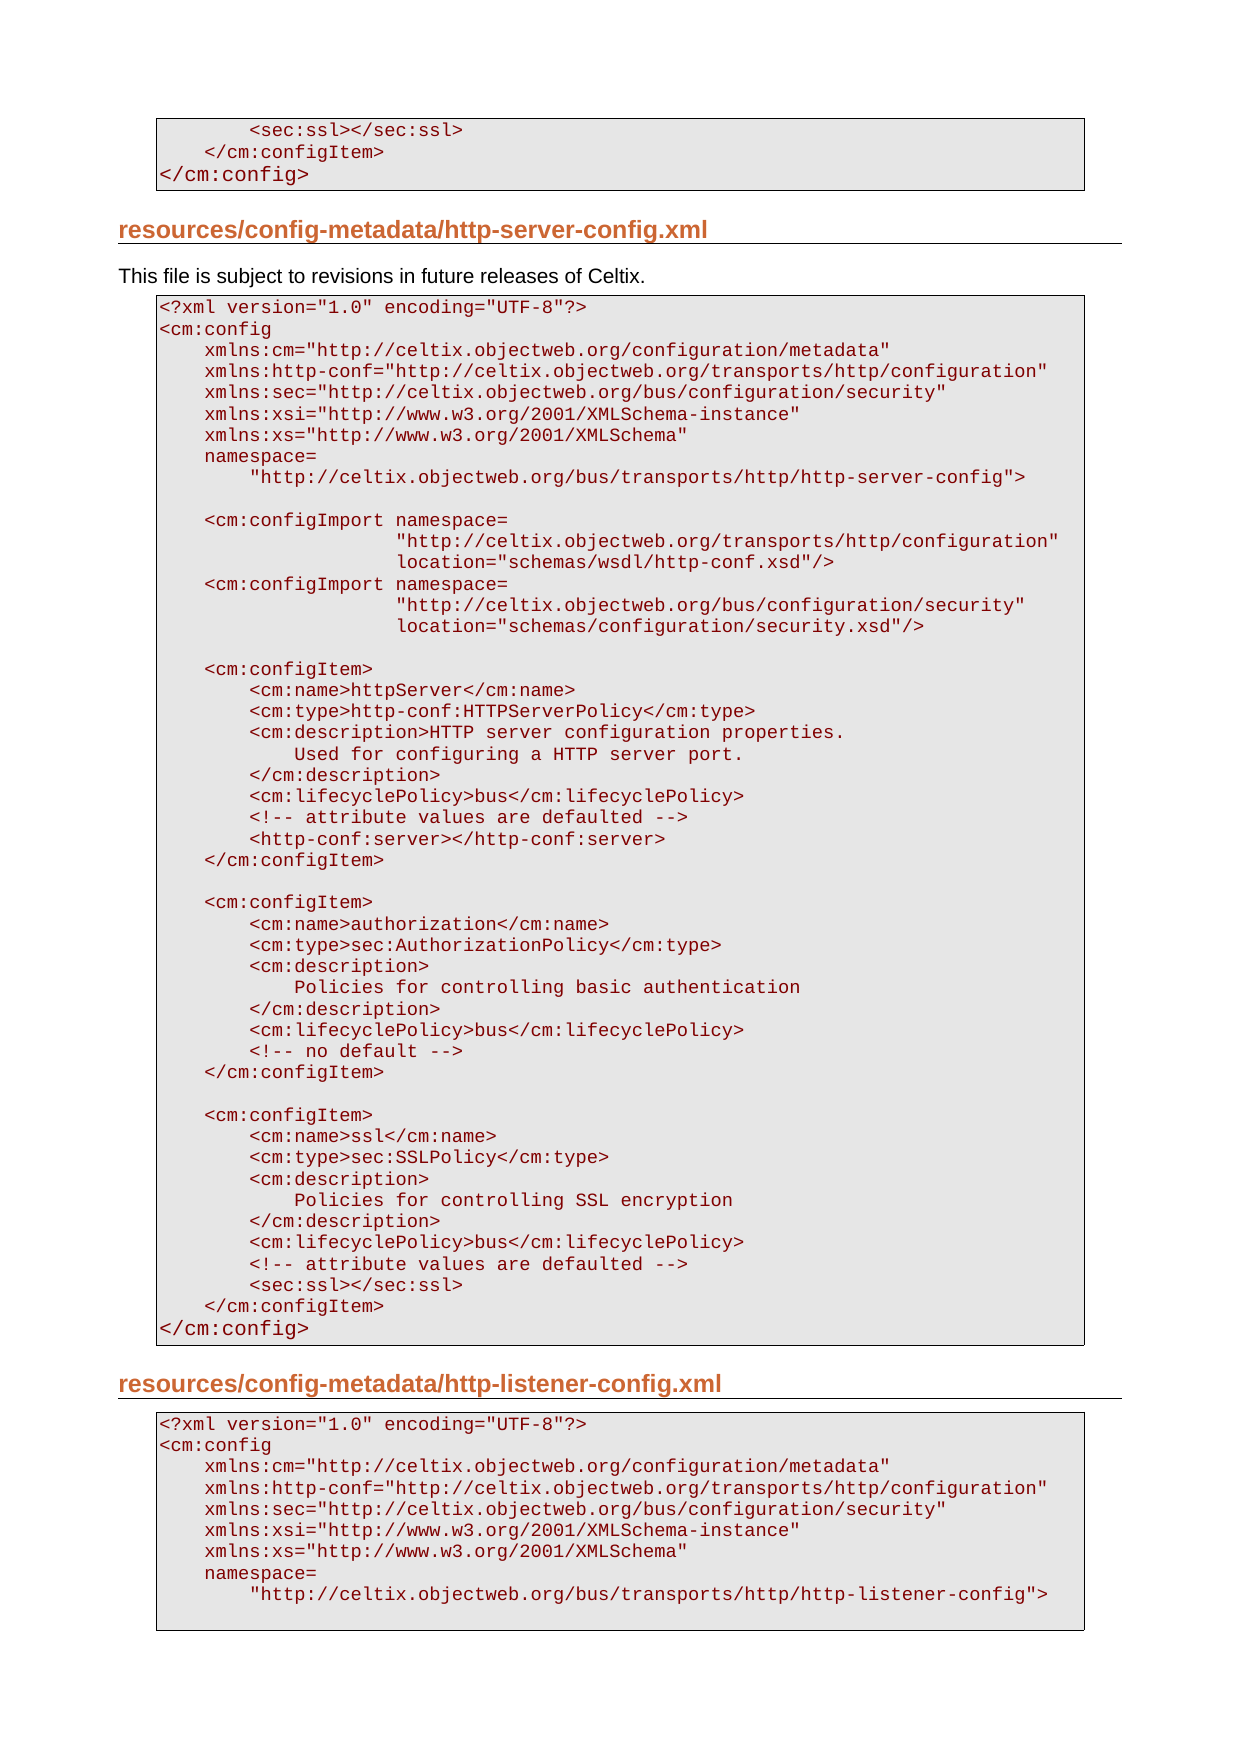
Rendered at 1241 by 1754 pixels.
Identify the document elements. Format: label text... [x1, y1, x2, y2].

text <sec:ssl></sec:ssl> [157, 119, 1084, 139]
text xmlns:sec="http://celtix.objectweb.org/bus/configuration/security" [157, 380, 1084, 401]
text <!-- attribute values are defaulted --> [157, 805, 1084, 826]
text </cm:configItem> [157, 1060, 1084, 1081]
text </cm:description> [157, 996, 1084, 1018]
text <cm:type>sec:AuthorizationPolicy</cm:type> [157, 933, 1084, 954]
text </cm:description> [157, 763, 1084, 784]
text xmlns:xsi="http://www.w3.org/2001/XMLSchema-instance" [157, 401, 1084, 423]
text <cm:configItem> [157, 656, 1084, 678]
text <cm:type>http-conf:HTTPServerPolicy</cm:type> [157, 699, 1084, 720]
text </cm:config> [157, 1315, 1084, 1345]
text xmlns:http-conf="http://celtix.objectweb.org/transports/http/configuration" [157, 1475, 1084, 1497]
text <cm:lifecyclePolicy>bus</cm:lifecyclePolicy> [157, 784, 1084, 805]
text xmlns:http-conf="http://celtix.objectweb.org/transports/http/configuration" [157, 359, 1084, 380]
text <http-conf:server></http-conf:server> [157, 826, 1084, 848]
text This file is subject to revisions in future releases of Celtix. [118, 264, 1122, 288]
text "http://celtix.objectweb.org/bus/transports/http/http-server-config"> [157, 465, 1084, 486]
text <cm:configItem> [157, 1103, 1084, 1124]
text </cm:configItem> [157, 848, 1084, 869]
text xmlns:sec="http://celtix.objectweb.org/bus/configuration/security" [157, 1497, 1084, 1518]
text <?xml version="1.0" encoding="UTF-8"?> [157, 296, 1084, 316]
text namespace= [157, 1560, 1084, 1582]
text <cm:name>authorization</cm:name> [157, 911, 1084, 933]
text xmlns:xsi="http://www.w3.org/2001/XMLSchema-instance" [157, 1518, 1084, 1539]
text <cm:config [157, 1433, 1084, 1454]
text <cm:description> [157, 1166, 1084, 1188]
text </cm:config> [157, 161, 1084, 190]
text <sec:ssl></sec:ssl> [157, 1273, 1084, 1294]
text <cm:type>sec:SSLPolicy</cm:type> [157, 1145, 1084, 1166]
text <!-- attribute values are defaulted --> [157, 1251, 1084, 1273]
text Policies for controlling SSL encryption [157, 1188, 1084, 1209]
text resources/config-metadata/http-server-config.xml [118, 216, 1122, 243]
text <cm:description> [157, 954, 1084, 975]
text "http://celtix.objectweb.org/bus/configuration/security" [157, 593, 1084, 614]
text xmlns:xs="http://www.w3.org/2001/XMLSchema" [157, 1539, 1084, 1560]
text xmlns:cm="http://celtix.objectweb.org/configuration/metadata" [157, 1454, 1084, 1475]
text location="schemas/wsdl/http-conf.xsd"/> [157, 550, 1084, 571]
text namespace= [157, 444, 1084, 465]
text <cm:lifecyclePolicy>bus</cm:lifecyclePolicy> [157, 1230, 1084, 1251]
text <cm:configImport namespace= [157, 508, 1084, 529]
text <cm:configImport namespace= [157, 571, 1084, 593]
text <!-- no default --> [157, 1039, 1084, 1060]
text <cm:configItem> [157, 890, 1084, 911]
text <cm:config [157, 316, 1084, 338]
text resources/config-metadata/http-listener-config.xml [118, 1370, 1122, 1398]
text <cm:description>HTTP server configuration properties. [157, 720, 1084, 741]
text xmlns:cm="http://celtix.objectweb.org/configuration/metadata" [157, 338, 1084, 359]
text "http://celtix.objectweb.org/transports/http/configuration" [157, 529, 1084, 550]
text <cm:name>httpServer</cm:name> [157, 678, 1084, 699]
text <cm:lifecyclePolicy>bus</cm:lifecyclePolicy> [157, 1018, 1084, 1039]
text </cm:configItem> [157, 139, 1084, 161]
text <?xml version="1.0" encoding="UTF-8"?> [157, 1413, 1084, 1433]
text </cm:configItem> [157, 1294, 1084, 1315]
text <cm:name>ssl</cm:name> [157, 1124, 1084, 1145]
text Used for configuring a HTTP server port. [157, 741, 1084, 763]
text Policies for controlling basic authentication [157, 975, 1084, 996]
text xmlns:xs="http://www.w3.org/2001/XMLSchema" [157, 423, 1084, 444]
text </cm:description> [157, 1209, 1084, 1230]
text location="schemas/configuration/security.xsd"/> [157, 614, 1084, 635]
text "http://celtix.objectweb.org/bus/transports/http/http-listener-config"> [157, 1582, 1084, 1603]
